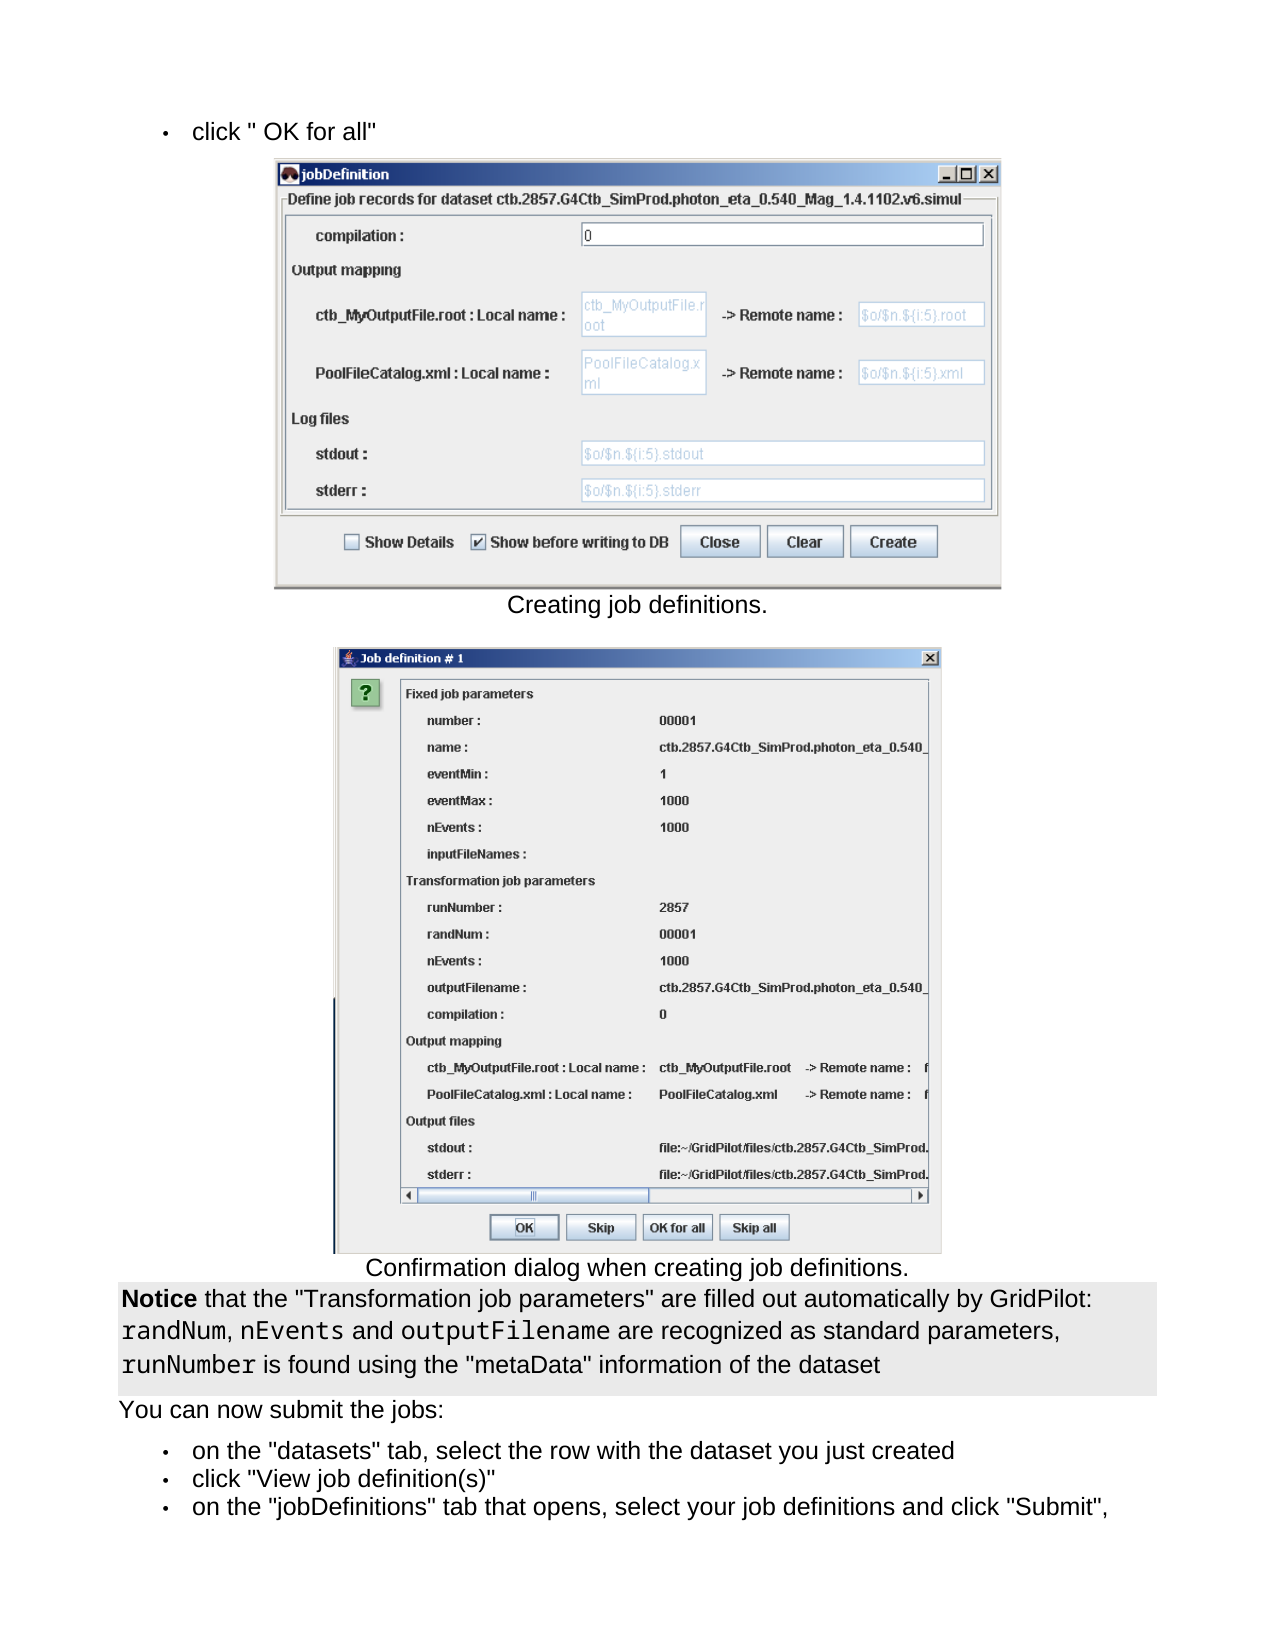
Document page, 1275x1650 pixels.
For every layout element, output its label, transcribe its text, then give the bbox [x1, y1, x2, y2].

list on the "jobDefinitions" tab that opens, select your job definitions and click "Submit", [162, 1492, 1157, 1520]
list click " OK for all" [162, 118, 1157, 146]
list click "View job definition(s)" [162, 1464, 1157, 1492]
text You can now submit the jobs: [118, 1396, 1157, 1424]
picture [333, 647, 942, 1254]
list on the "datasets" tab, select the row with the dataset you just created [162, 1436, 1157, 1464]
picture [273, 158, 1002, 592]
text Creating job definitions. [118, 591, 1157, 619]
table_header Notice that the "Transformation job parameters" are filled out automatically by GridPilot: randNum, nEvents and outputFilename are recognized as standard parameters, runNumber is found using the "metaData" information of the dataset [118, 1282, 1157, 1396]
text Confirmation dialog when creating job definitions. [118, 1254, 1157, 1282]
